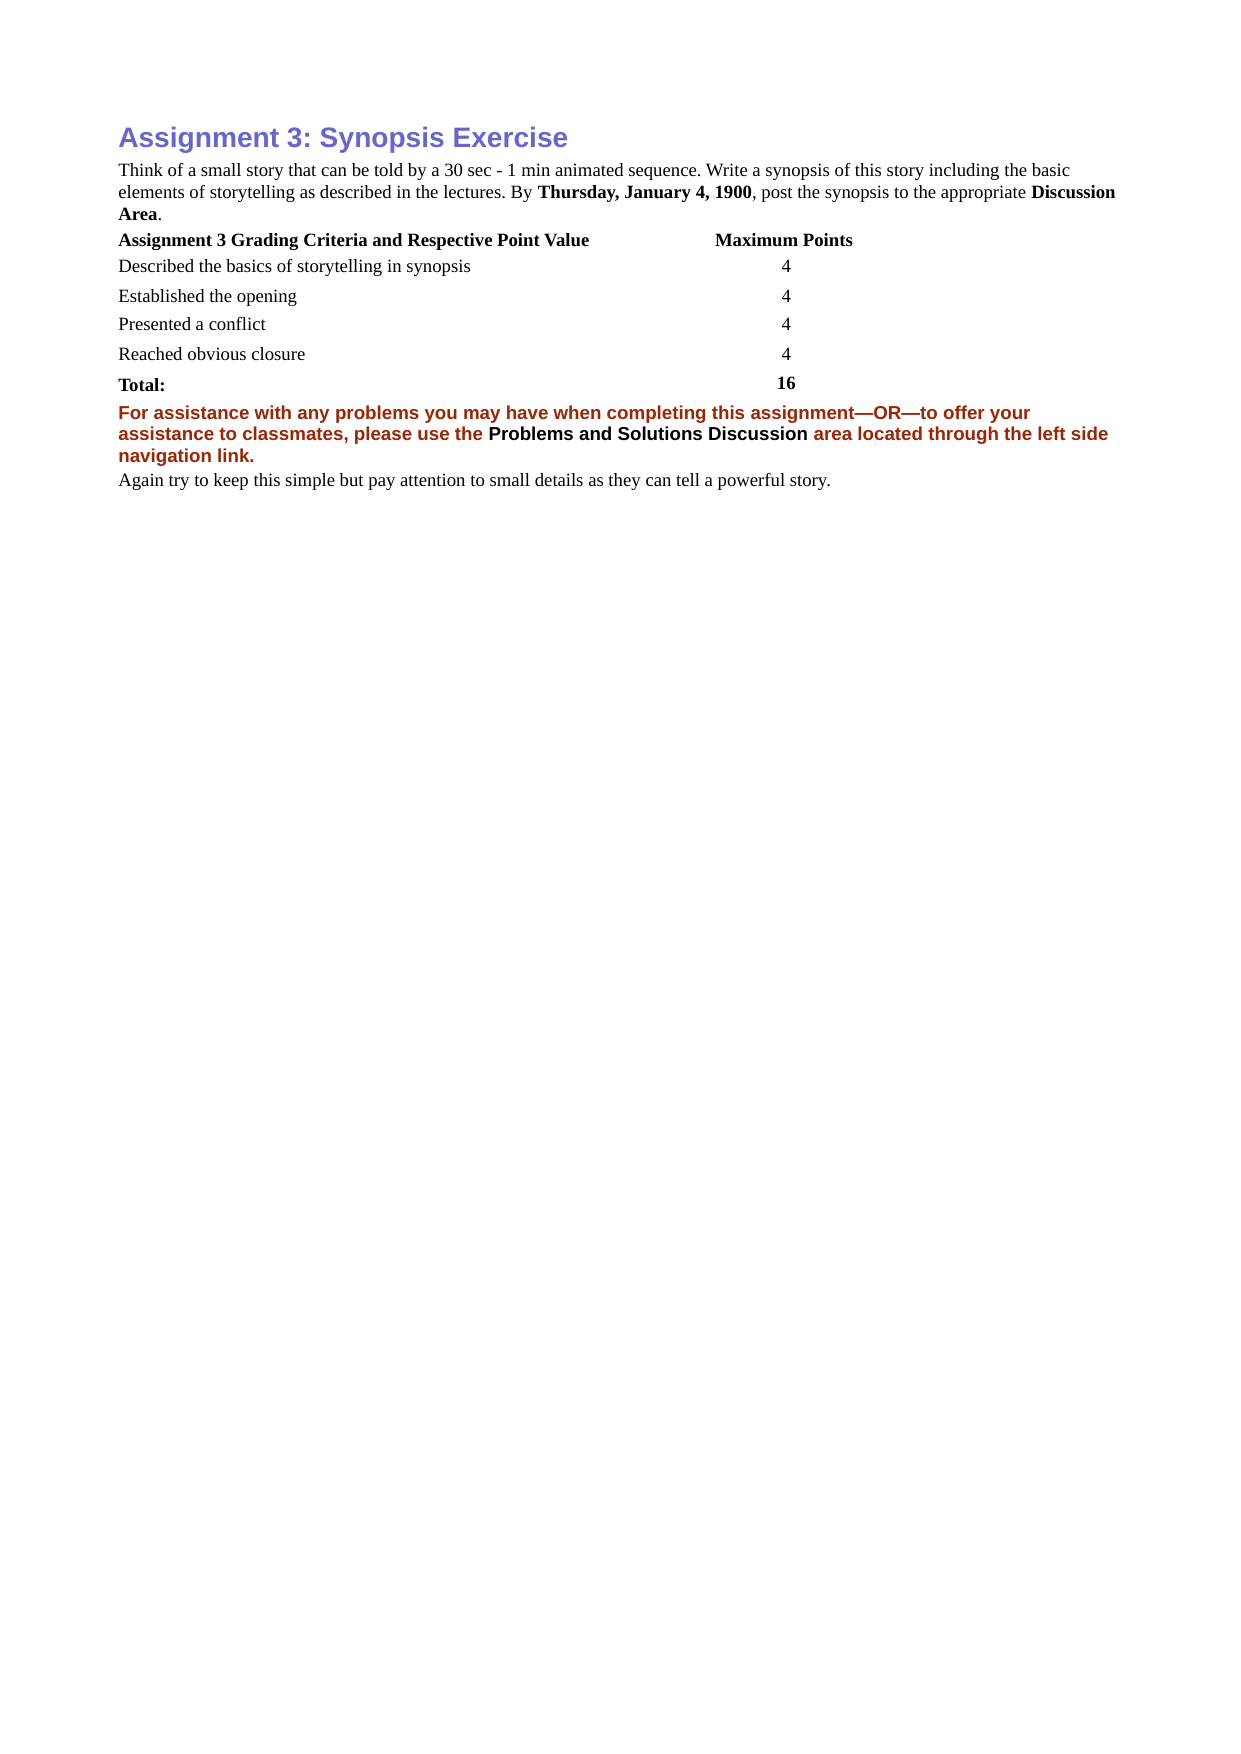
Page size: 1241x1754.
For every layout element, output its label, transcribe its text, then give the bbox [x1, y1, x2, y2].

table_cell 4 [712, 254, 860, 283]
table_cell 16 [712, 371, 860, 399]
text Assignment 3: Synopsis Exercise [118, 121, 1122, 153]
table_cell Total: [117, 371, 712, 399]
table_cell 4 [712, 311, 860, 341]
table_cell 4 [712, 341, 860, 371]
table_cell Established the opening [117, 283, 712, 311]
text Think of a small story that can be told by a 30 sec - 1 min animated sequence. Write a synopsis of this story including the basic elements of storytelling as described in the lectures. By Thursday, January 4, 1900, post the synopsis to the appropriate Discussion Area. [118, 159, 1122, 224]
text Again try to keep this simple but pay attention to small details as they can tell a powerful story. [118, 469, 1122, 491]
table_cell Described the basics of storytelling in synopsis [117, 254, 712, 283]
table_cell Presented a conflict [117, 311, 712, 341]
table_cell 4 [712, 283, 860, 311]
table_header Maximum Points [712, 227, 860, 253]
table_cell Reached obvious closure [117, 341, 712, 371]
text For assistance with any problems you may have when completing this assignment—OR—to offer your assistance to classmates, please use the Problems and Solutions Discussion area located through the left side navigation link. [118, 402, 1122, 466]
table_header Assignment 3 Grading Criteria and Respective Point Value [117, 227, 712, 253]
